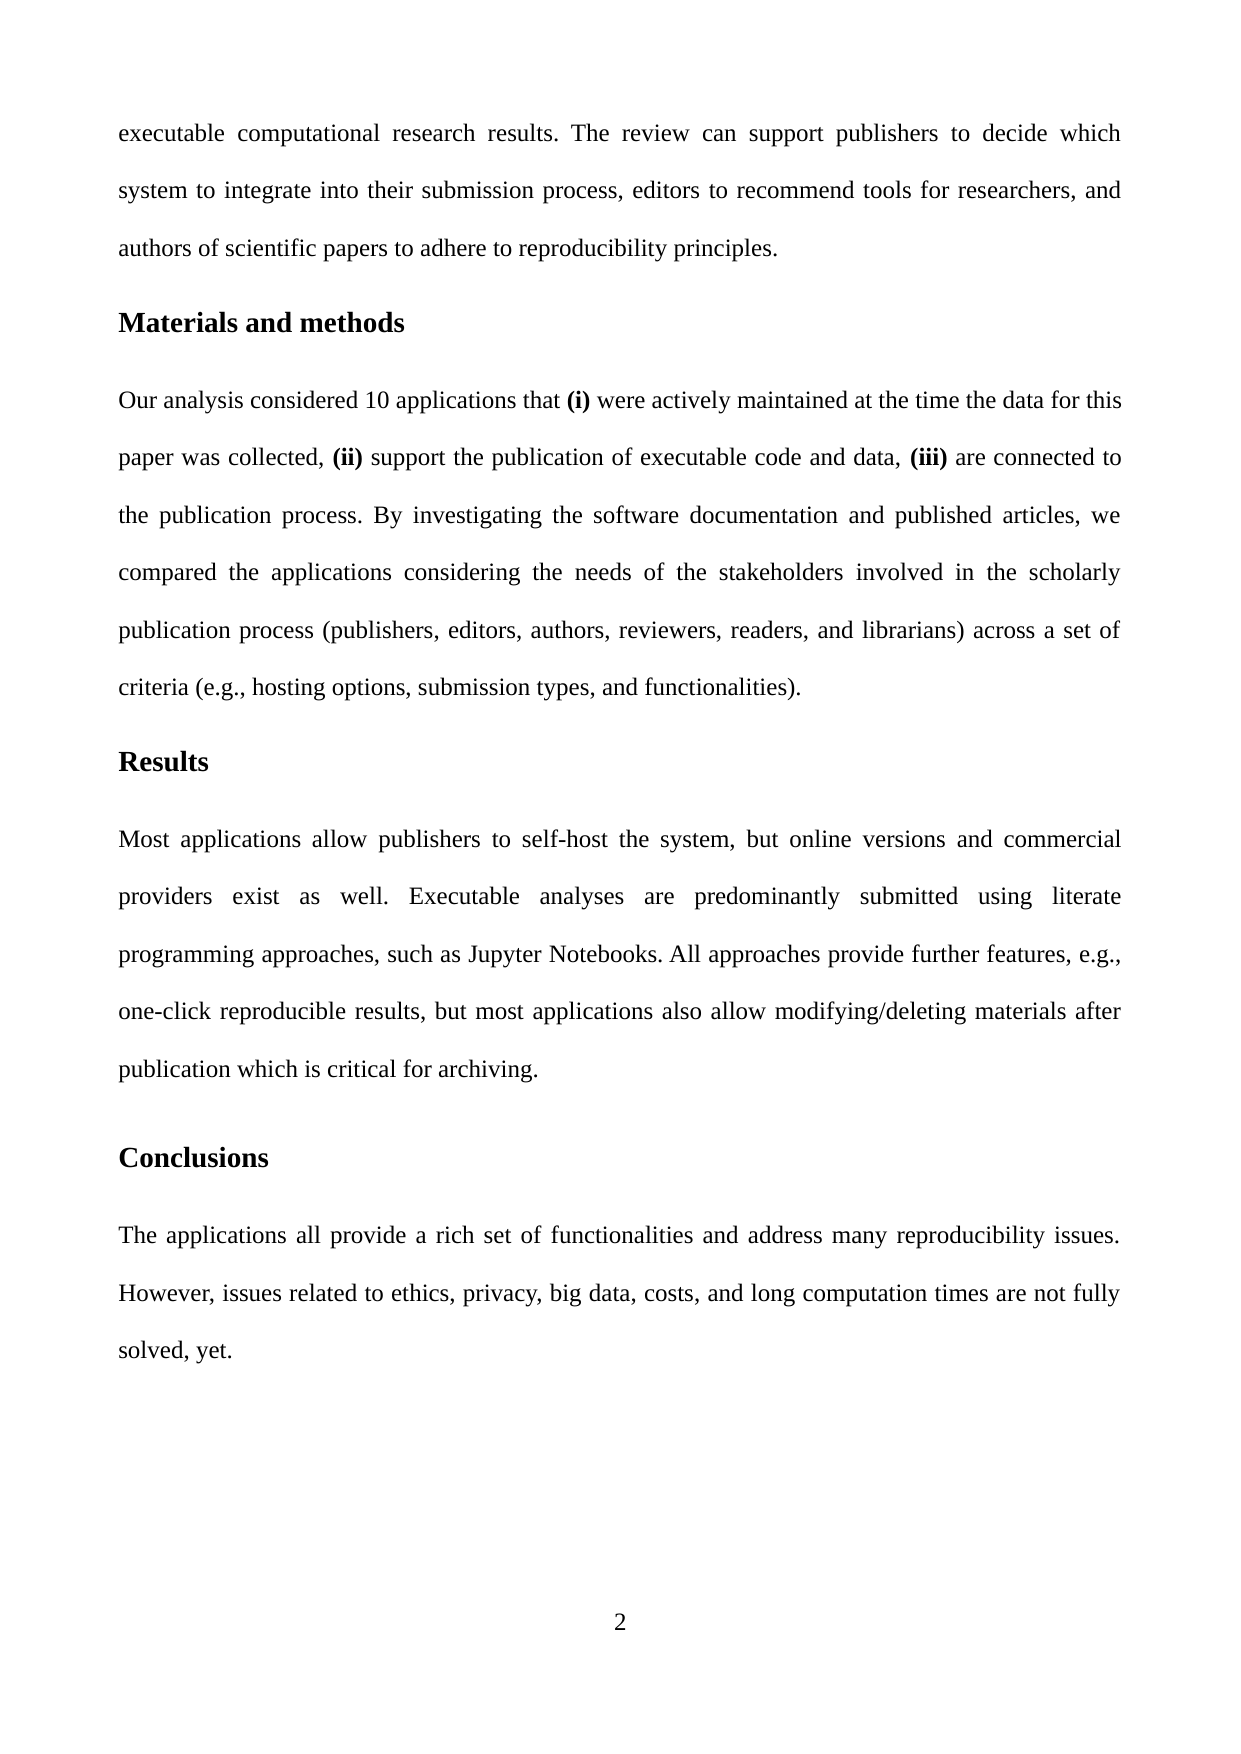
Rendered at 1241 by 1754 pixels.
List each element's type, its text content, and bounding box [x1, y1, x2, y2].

subtitle Conclusions [118, 1141, 1122, 1174]
text The applications all provide a rich set of functionalities and address many reproducibility issues. However, issues related to ethics, privacy, big data, costs, and long computation times are not fully solved, yet. [118, 1220, 1122, 1364]
text Most applications allow publishers to self-host the system, but online versions and commercial providers exist as well. Executable analyses are predominantly submitted using literate programming approaches, such as Jupyter Notebooks. All approaches provide further features, e.g., one-click reproducible results, but most applications also allow modifying/deleting materials after publication which is critical for archiving. [118, 824, 1122, 1083]
subtitle Results [118, 744, 1122, 778]
subtitle Materials and methods [118, 305, 1122, 339]
text Our analysis considered 10 applications that (i) were actively maintained at the time the data for this paper was collected, (ii) support the publication of executable code and data, (iii) are connected to the publication process. By investigating the software documentation and published articles, we compared the applications considering the needs of the stakeholders involved in the scholarly publication process (publishers, editors, authors, reviewers, readers, and librarians) across a set of criteria (e.g., hosting options, submission types, and functionalities). [118, 385, 1122, 701]
text executable computational research results. The review can support publishers to decide which system to integrate into their submission process, editors to recommend tools for researchers, and authors of scientific papers to adhere to reproducibility principles. [118, 118, 1122, 262]
